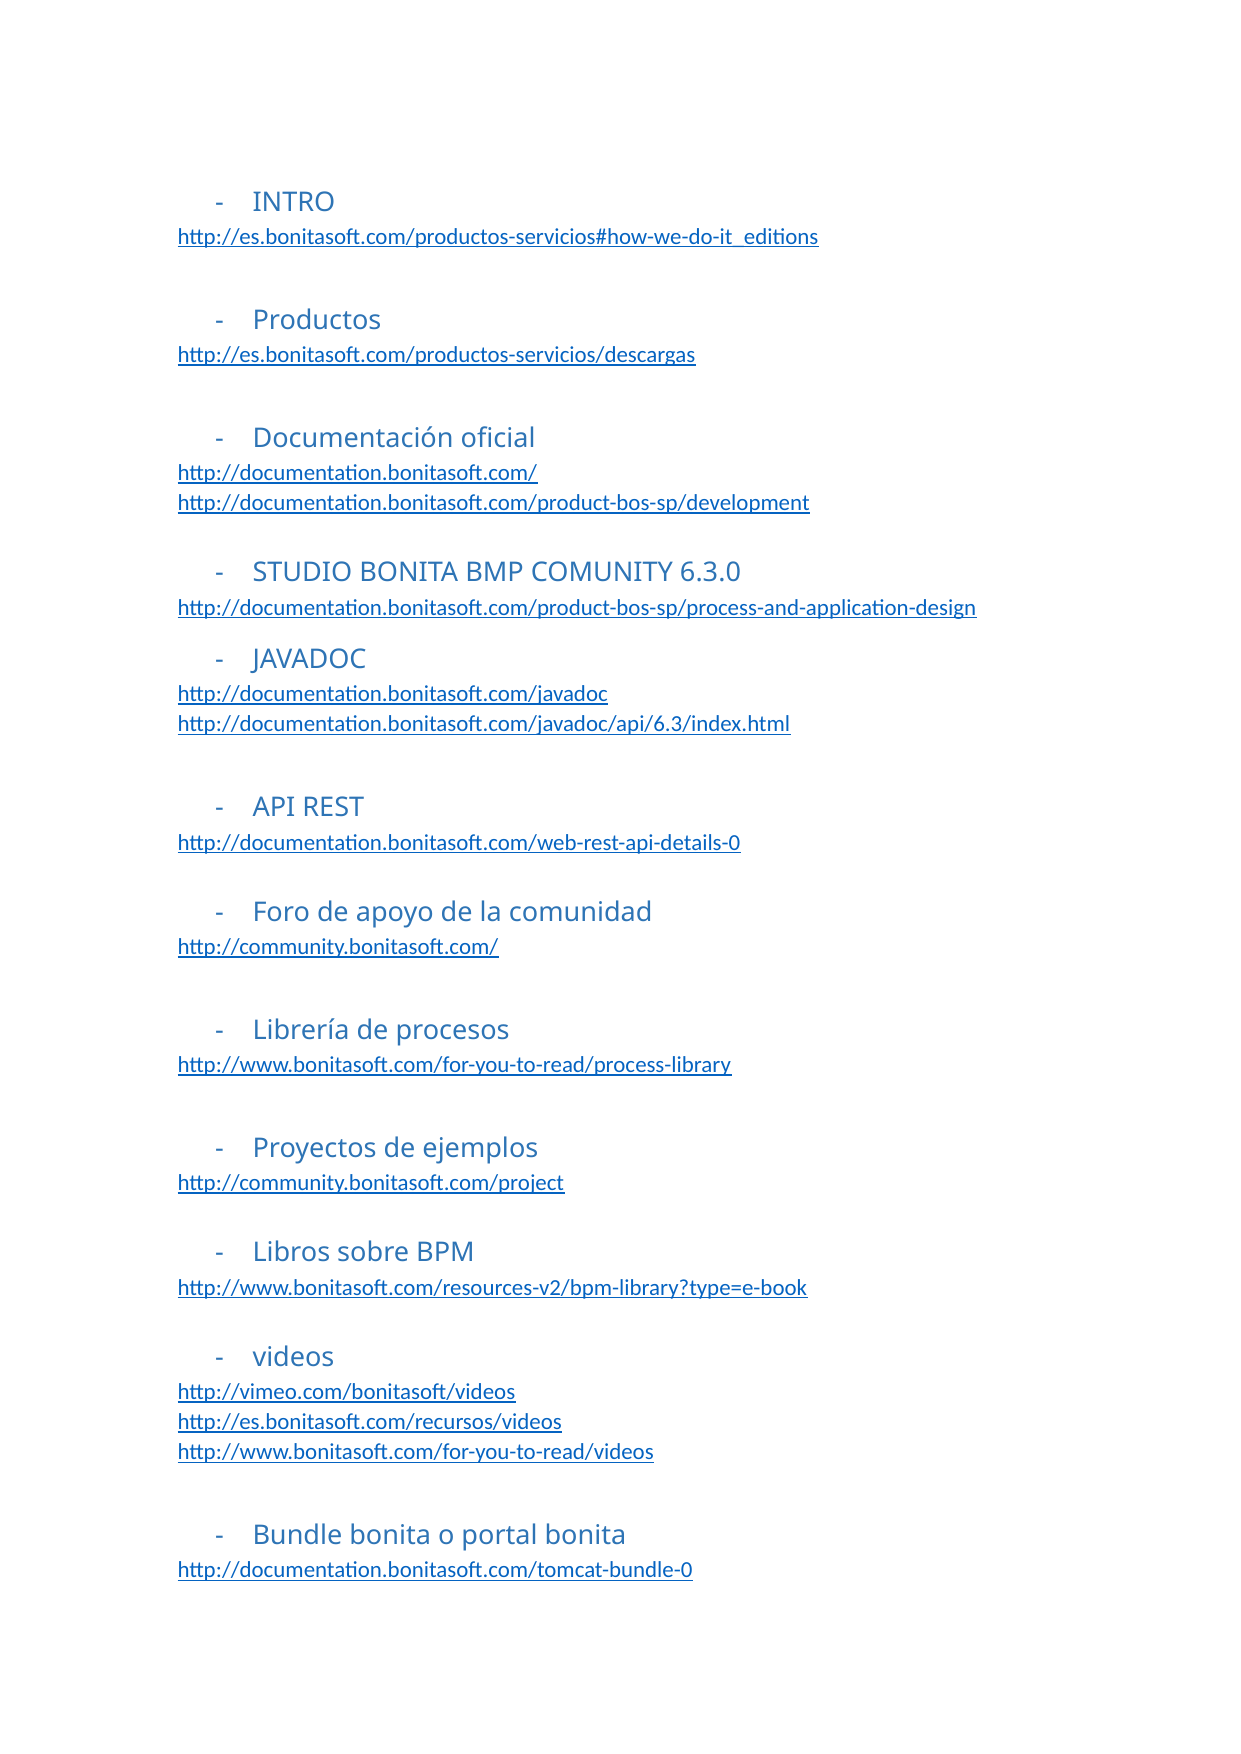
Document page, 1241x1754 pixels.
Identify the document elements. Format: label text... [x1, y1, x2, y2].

subtitle Libros sobre BPM [215, 1233, 1063, 1270]
subtitle Documentación oficial [215, 418, 1063, 455]
subtitle STUDIO BONITA BMP COMUNITY 6.3.0 [215, 553, 1063, 590]
text http://documentation.bonitasoft.com/product-bos-sp/development [177, 488, 1063, 516]
subtitle Bundle bonita o portal bonita [215, 1516, 1063, 1553]
text http://documentation.bonitasoft.com/javadoc [177, 679, 1063, 707]
text http://www.bonitasoft.com/for-you-to-read/process-library [177, 1050, 1063, 1078]
subtitle Librería de procesos [215, 1010, 1063, 1047]
subtitle Productos [215, 300, 1063, 337]
subtitle JAVADOC [215, 639, 1063, 676]
text http://documentation.bonitasoft.com/javadoc/api/6.3/index.html [177, 709, 1063, 737]
subtitle Proyectos de ejemplos [215, 1128, 1063, 1165]
subtitle INTRO [215, 182, 1063, 219]
text http://www.bonitasoft.com/resources-v2/bpm-library?type=e-book [177, 1273, 1063, 1301]
subtitle videos [215, 1337, 1063, 1374]
text http://www.bonitasoft.com/for-you-to-read/videos [177, 1437, 1063, 1465]
text http://community.bonitasoft.com/ [177, 932, 1063, 960]
text http://documentation.bonitasoft.com/web-rest-api-details-0 [177, 828, 1063, 856]
text http://community.bonitasoft.com/project [177, 1168, 1063, 1196]
text http://es.bonitasoft.com/productos-servicios/descargas [177, 340, 1063, 368]
text http://documentation.bonitasoft.com/ [177, 458, 1063, 486]
text http://es.bonitasoft.com/productos-servicios#how-we-do-it_editions [177, 222, 1063, 250]
subtitle API REST [215, 788, 1063, 825]
text http://documentation.bonitasoft.com/tomcat-bundle-0 [177, 1556, 1063, 1583]
text http://es.bonitasoft.com/recursos/videos [177, 1407, 1063, 1435]
subtitle Foro de apoyo de la comunidad [215, 892, 1063, 929]
text http://vimeo.com/bonitasoft/videos [177, 1377, 1063, 1405]
text http://documentation.bonitasoft.com/product-bos-sp/process-and-application-design [177, 593, 1063, 621]
